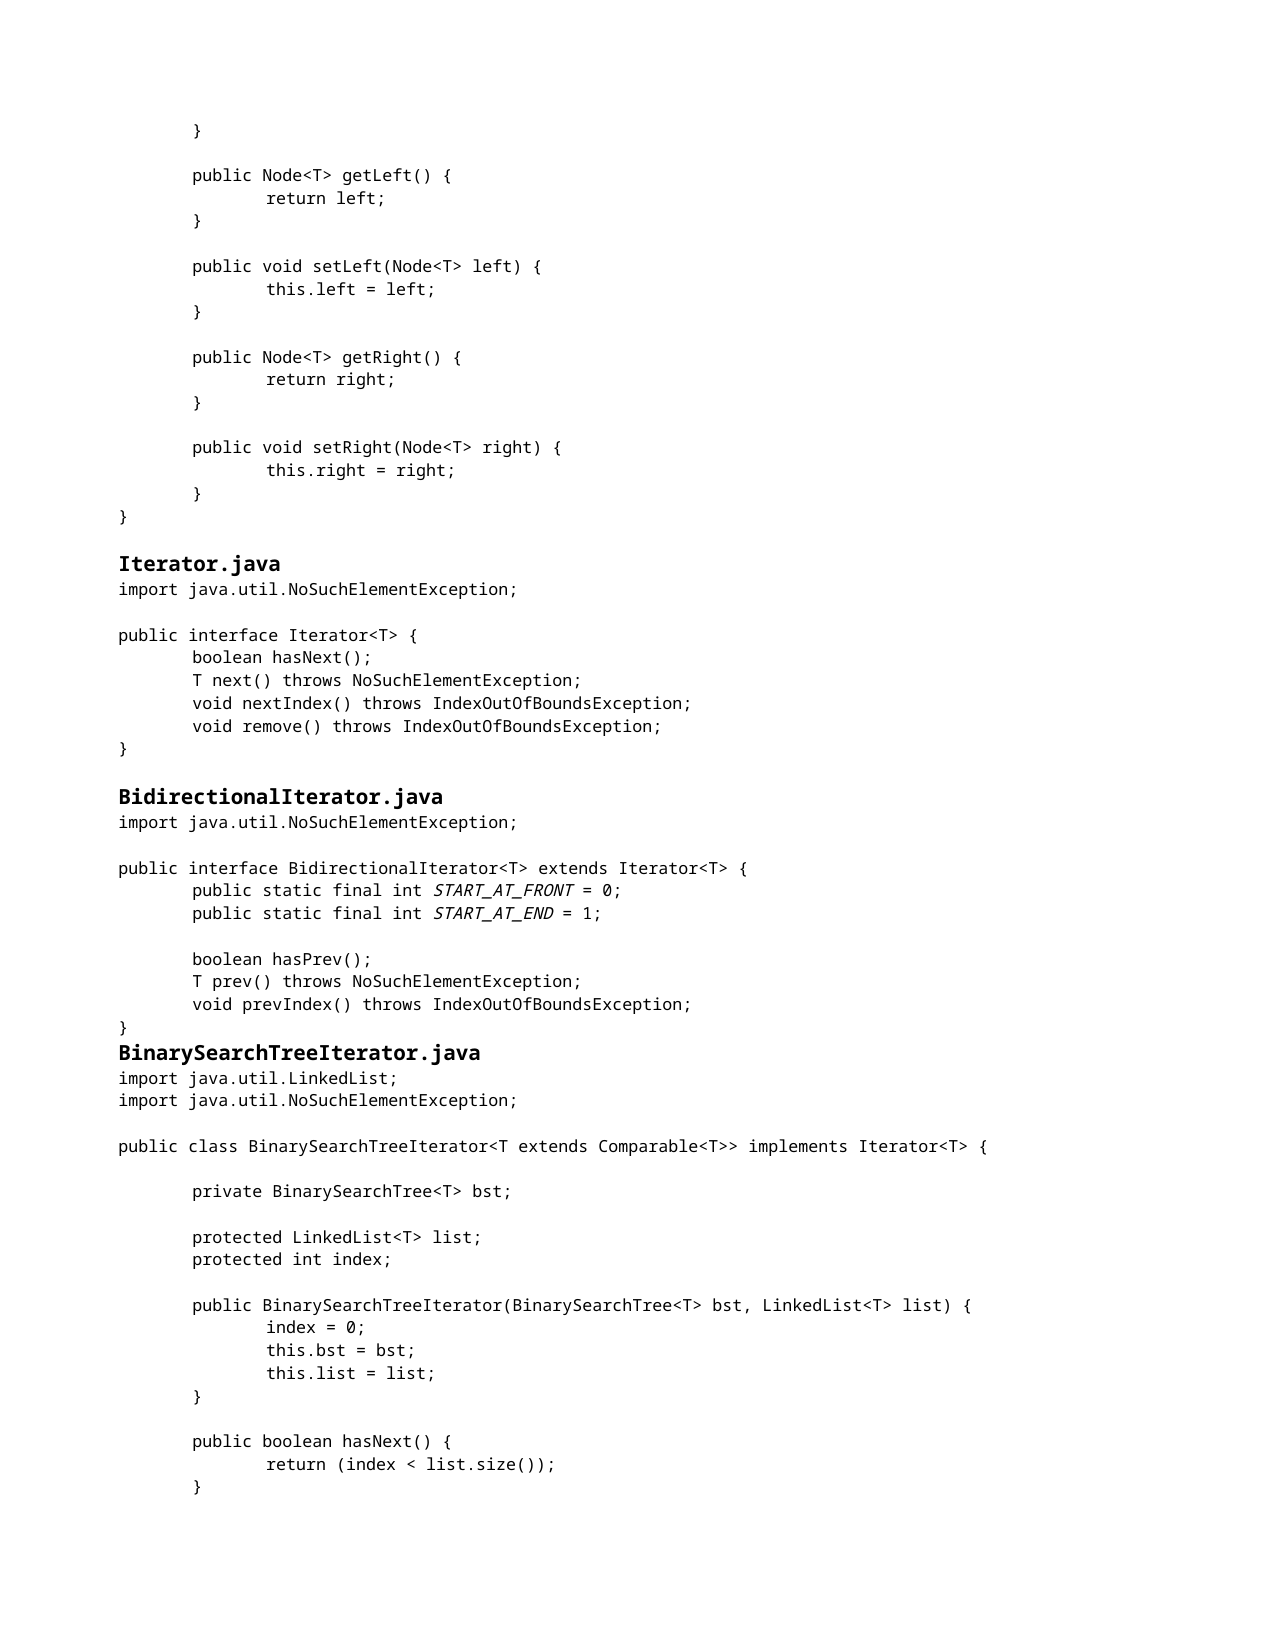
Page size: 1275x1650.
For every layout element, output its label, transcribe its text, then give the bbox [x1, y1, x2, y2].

text } [118, 737, 1157, 760]
text } [118, 209, 1157, 232]
text } [118, 1384, 1157, 1407]
text return left; [118, 186, 1157, 209]
text public void setLeft(Node<T> left) { [118, 254, 1157, 277]
text T next() throws NoSuchElementException; [118, 669, 1157, 692]
text } [118, 1475, 1157, 1498]
text } [118, 391, 1157, 413]
text } [118, 1015, 1157, 1038]
text } [118, 504, 1157, 527]
text public static final int START_AT_END = 1; [118, 902, 1157, 924]
text import java.util.LinkedList; [118, 1066, 1157, 1089]
text index = 0; [118, 1316, 1157, 1339]
text this.left = left; [118, 277, 1157, 300]
text public void setRight(Node<T> right) { [118, 436, 1157, 459]
text import java.util.NoSuchElementException; [118, 1089, 1157, 1112]
text public Node<T> getRight() { [118, 345, 1157, 368]
text this.right = right; [118, 459, 1157, 481]
text T prev() throws NoSuchElementException; [118, 970, 1157, 992]
text return (index < list.size()); [118, 1452, 1157, 1475]
text public BinarySearchTreeIterator(BinarySearchTree<T> bst, LinkedList<T> list) { [118, 1293, 1157, 1316]
text import java.util.NoSuchElementException; [118, 578, 1157, 601]
text void nextIndex() throws IndexOutOfBoundsException; [118, 692, 1157, 714]
text public Node<T> getLeft() { [118, 163, 1157, 186]
text this.bst = bst; [118, 1339, 1157, 1362]
text void remove() throws IndexOutOfBoundsException; [118, 714, 1157, 737]
text void prevIndex() throws IndexOutOfBoundsException; [118, 992, 1157, 1015]
text public static final int START_AT_FRONT = 0; [118, 879, 1157, 902]
text return right; [118, 368, 1157, 391]
text } [118, 300, 1157, 322]
text } [118, 481, 1157, 504]
text public interface Iterator<T> { [118, 623, 1157, 646]
text protected int index; [118, 1248, 1157, 1271]
text this.list = list; [118, 1362, 1157, 1384]
text BidirectionalIterator.java [118, 782, 1157, 811]
text public interface BidirectionalIterator<T> extends Iterator<T> { [118, 856, 1157, 879]
text Iterator.java [118, 549, 1157, 578]
text boolean hasNext(); [118, 646, 1157, 669]
text boolean hasPrev(); [118, 947, 1157, 970]
text import java.util.NoSuchElementException; [118, 811, 1157, 833]
text BinarySearchTreeIterator.java [118, 1038, 1157, 1066]
text private BinarySearchTree<T> bst; [118, 1180, 1157, 1203]
text public boolean hasNext() { [118, 1430, 1157, 1452]
text } [118, 118, 1157, 141]
text public class BinarySearchTreeIterator<T extends Comparable<T>> implements Iterator<T> { [118, 1134, 1157, 1157]
text protected LinkedList<T> list; [118, 1225, 1157, 1248]
